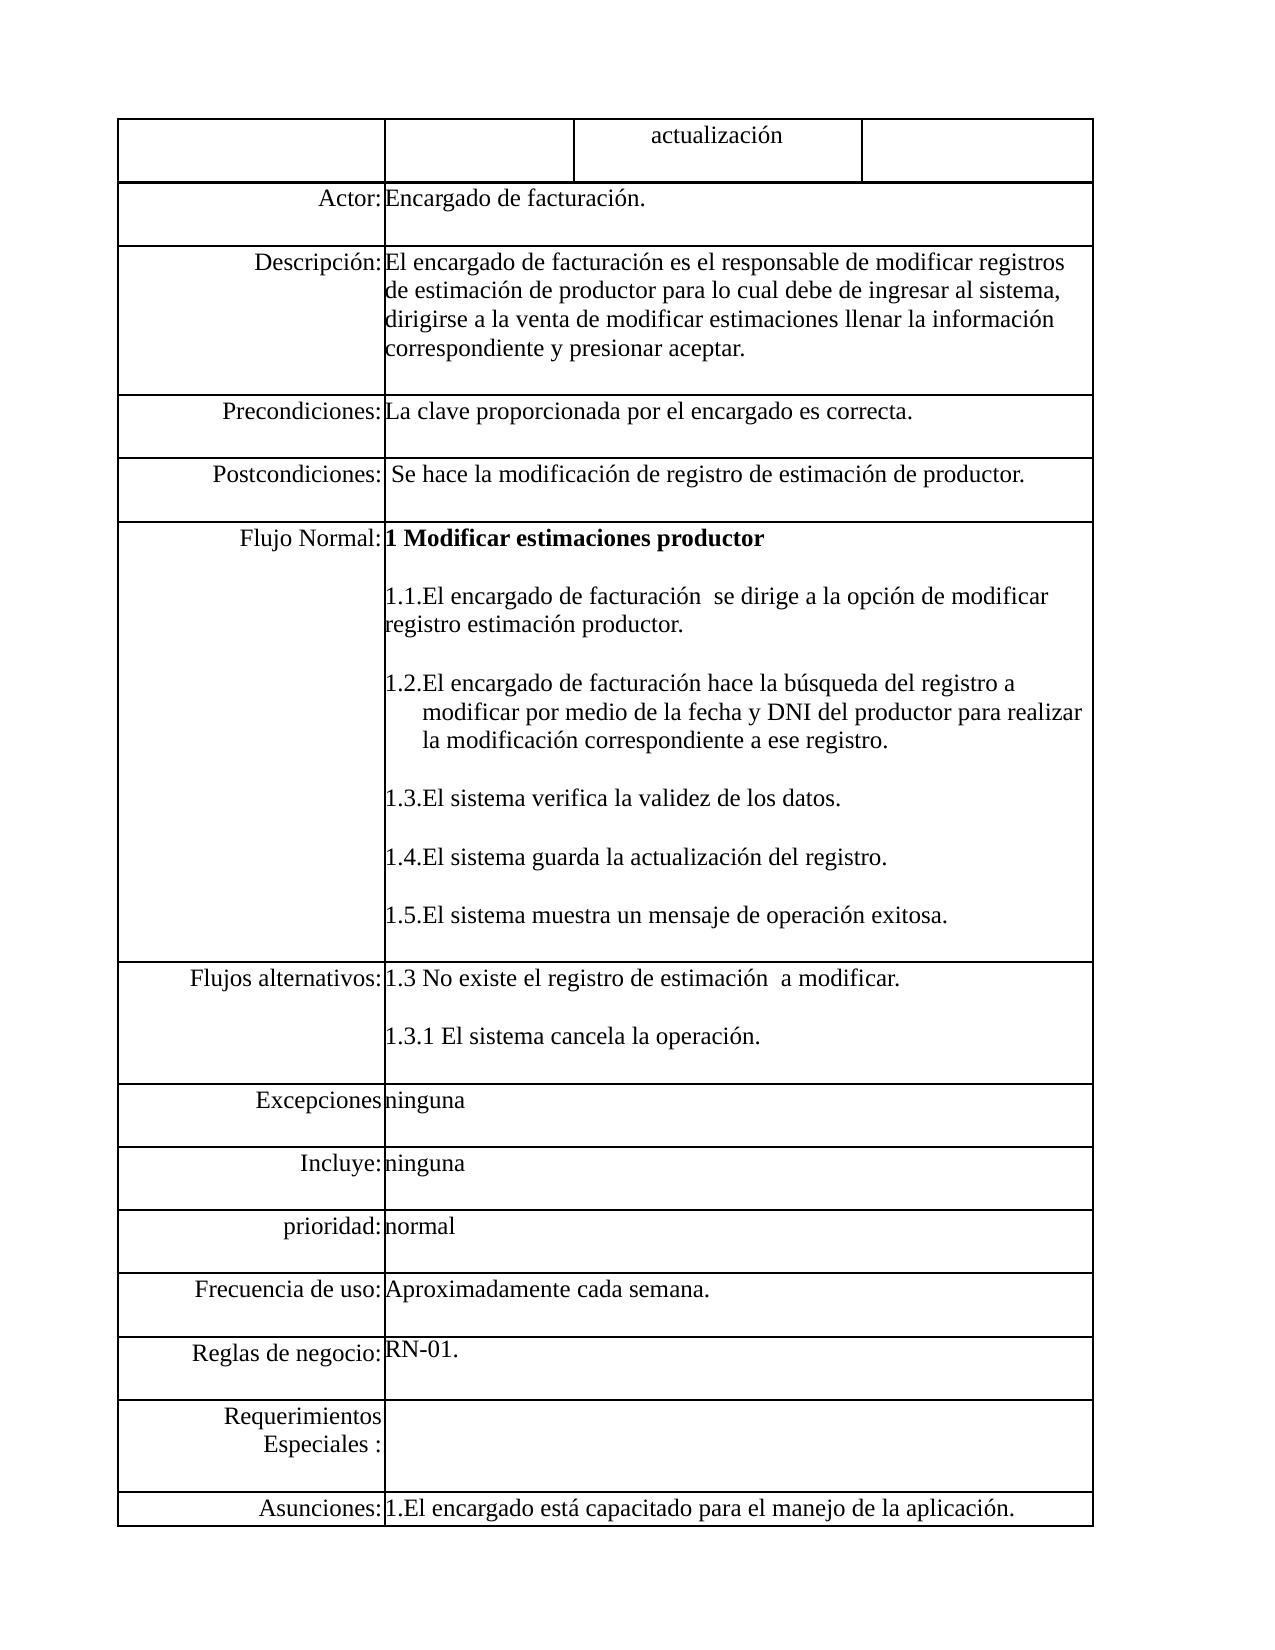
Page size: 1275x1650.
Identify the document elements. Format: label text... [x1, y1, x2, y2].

table_cell Requerimientos Especiales : [119, 1401, 384, 1491]
table_cell Reglas de negocio: [119, 1338, 384, 1399]
table_cell Postcondiciones: [119, 459, 384, 521]
table_cell Frecuencia de uso: [119, 1274, 384, 1336]
table_cell El encargado de facturación es el responsable de modificar registros de estimación de productor para lo cual debe de ingresar al sistema, dirigirse a la venta de modificar estimaciones llenar la información correspondiente y presionar aceptar. [386, 247, 1092, 394]
table_cell [386, 1401, 1092, 1491]
table_cell actualización [575, 120, 861, 181]
table_cell Asunciones: [119, 1493, 384, 1524]
table_cell prioridad: [119, 1211, 384, 1272]
table_cell ninguna [386, 1148, 1092, 1209]
table_cell 1.El encargado está capacitado para el manejo de la aplicación. [386, 1493, 1092, 1524]
table_cell Flujos alternativos: [119, 963, 384, 1083]
table_cell Encargado de facturación. [386, 184, 1092, 244]
table_cell [386, 120, 573, 181]
table_cell Precondiciones: [119, 396, 384, 457]
table_cell Se hace la modificación de registro de estimación de productor. [386, 459, 1092, 521]
table_cell Excepciones [119, 1085, 384, 1146]
table_cell 1.3 No existe el registro de estimación a modificar. 1.3.1 El sistema cancela la operación. [386, 963, 1092, 1083]
table_cell Flujo Normal: [119, 523, 384, 961]
table_cell RN-01. [386, 1338, 1092, 1399]
table_cell [119, 120, 384, 181]
table_cell Incluye: [119, 1148, 384, 1209]
table_cell Aproximadamente cada semana. [386, 1274, 1092, 1336]
table_cell ninguna [386, 1085, 1092, 1146]
table_cell [863, 120, 1092, 181]
table_cell La clave proporcionada por el encargado es correcta. [386, 396, 1092, 457]
table_cell Descripción: [119, 247, 384, 394]
table_cell Actor: [119, 184, 384, 244]
table_cell normal [386, 1211, 1092, 1272]
table_cell 1 Modificar estimaciones productor 1.1.El encargado de facturación se dirige a la opción de modificar registro estimación productor. 1.2.El encargado de facturación hace la búsqueda del registro a modificar por medio de la fecha y DNI del productor para realizar la modificación correspondiente a ese registro. 1.3.El sistema verifica la validez de los datos. 1.4.El sistema guarda la actualización del registro. 1.5.El sistema muestra un mensaje de operación exitosa. [386, 523, 1092, 961]
